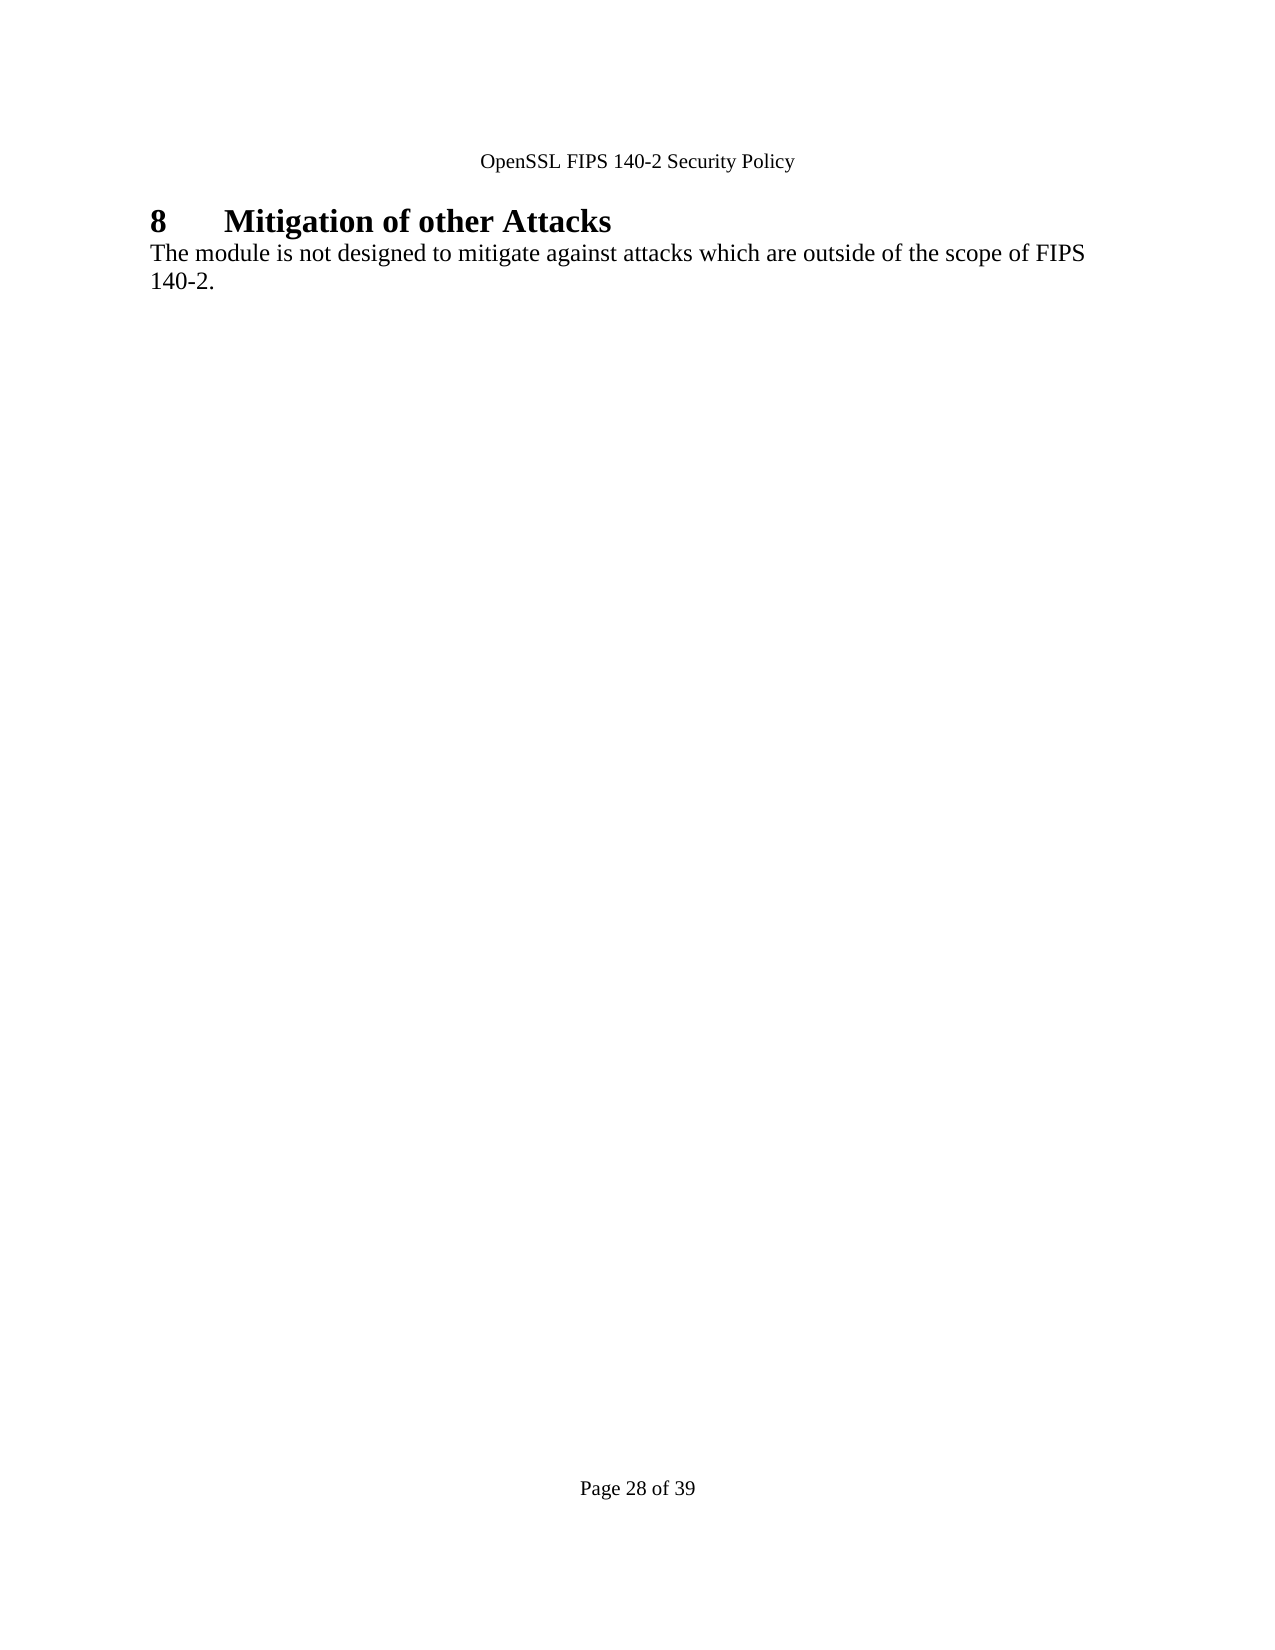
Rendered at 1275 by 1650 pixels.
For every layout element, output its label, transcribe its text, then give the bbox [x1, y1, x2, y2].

text The module is not designed to mitigate against attacks which are outside of the scope of FIPS 140-2. [150, 239, 1125, 295]
subtitle 8 Mitigation of other Attacks [150, 203, 1125, 239]
